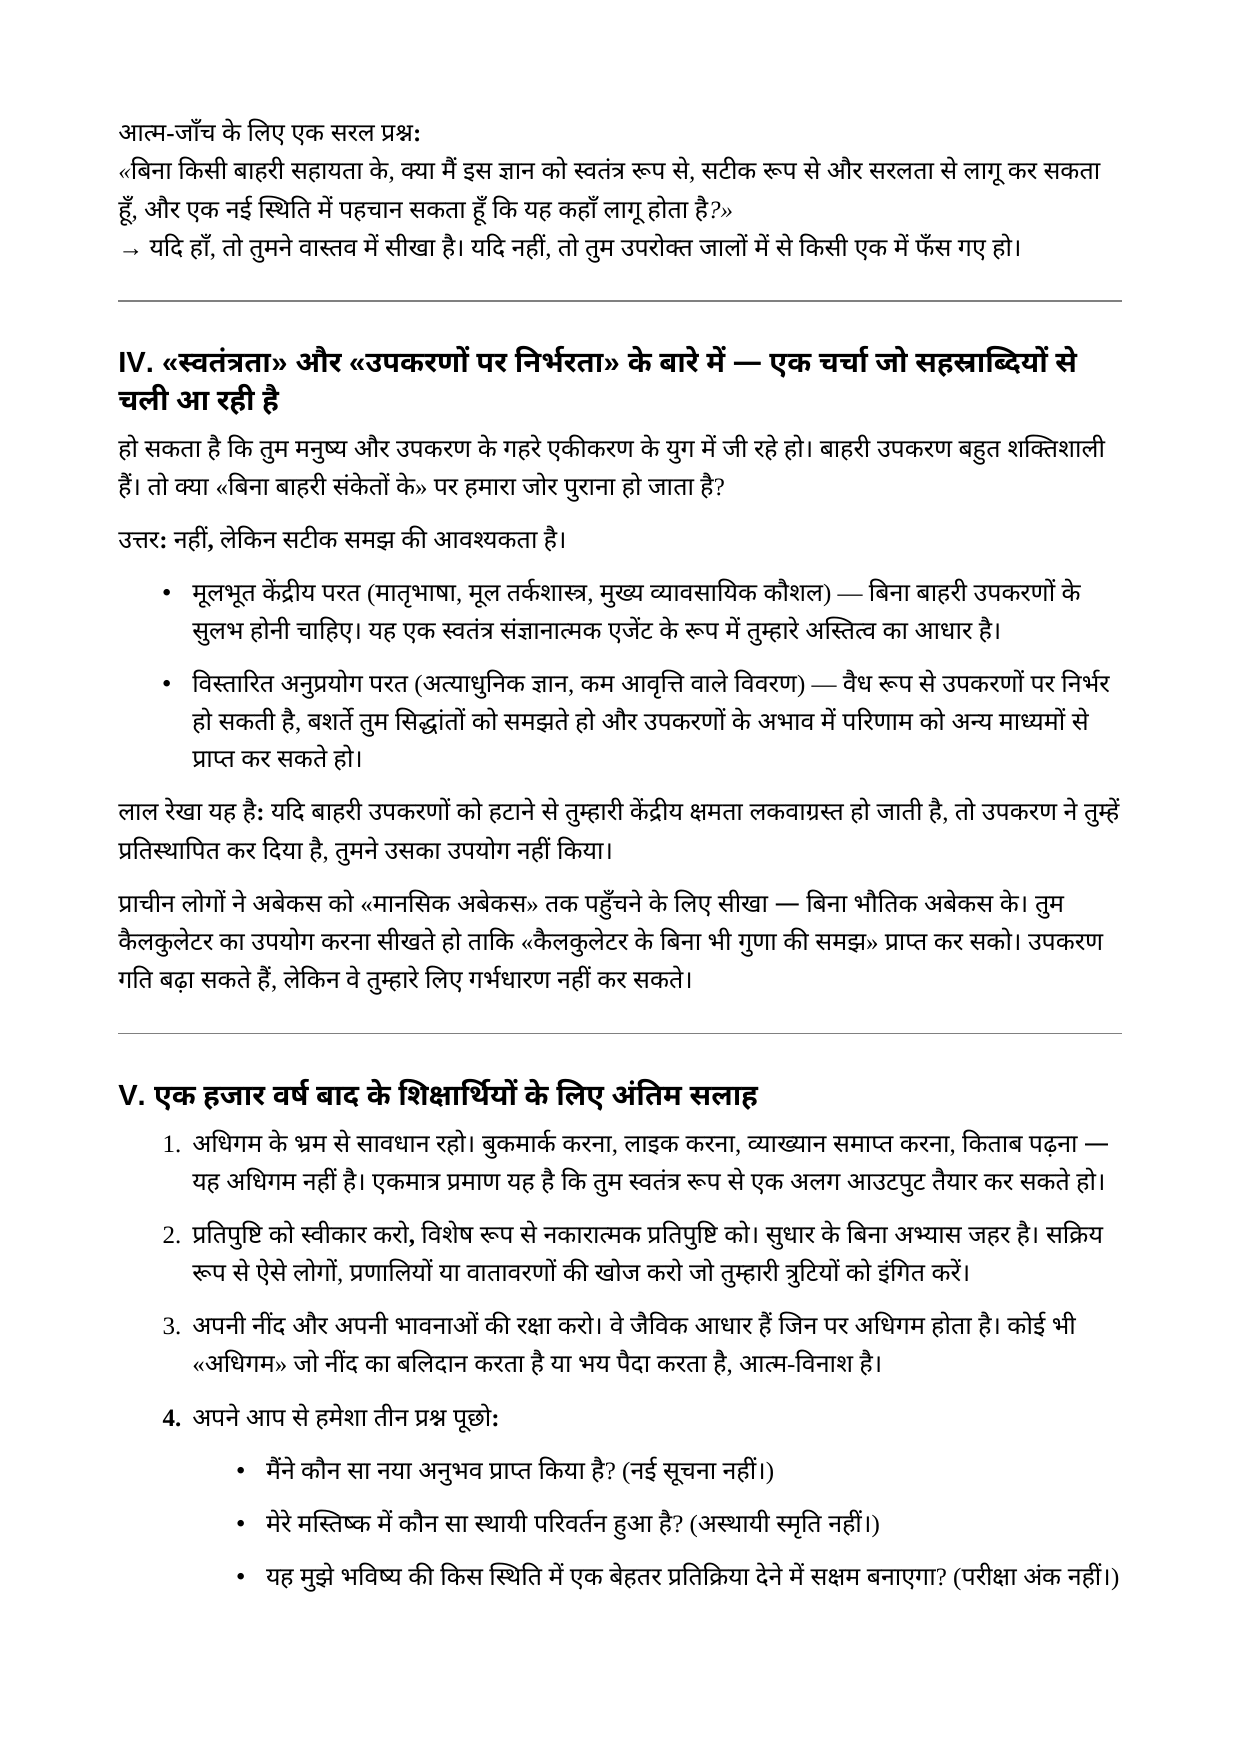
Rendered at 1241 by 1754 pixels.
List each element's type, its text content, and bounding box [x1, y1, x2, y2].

list मैंने कौन सा नया अनुभव प्राप्त किया है? (नई सूचना नहीं।) [236, 1456, 1122, 1489]
list मूलभूत केंद्रीय परत (मातृभाषा, मूल तर्कशास्त्र, मुख्य व्यावसायिक कौशल) — बिना बाहरी उपकरणों के सुलभ होनी चाहिए। यह एक स्वतंत्र संज्ञानात्मक एजेंट के रूप में तुम्हारे अस्तित्व का आधार है। [162, 578, 1122, 649]
text प्राचीन लोगों ने अबेकस को «मानसिक अबेकस» तक पहुँचने के लिए सीखा — बिना भौतिक अबेकस के। तुम कैलकुलेटर का उपयोग करना सीखते हो ताकि «कैलकुलेटर के बिना भी गुणा की समझ» प्राप्त कर सको। उपकरण गति बढ़ा सकते हैं, लेकिन वे तुम्हारे लिए गर्भधारण नहीं कर सकते। [118, 889, 1122, 999]
list अधिगम के भ्रम से सावधान रहो। बुकमार्क करना, लाइक करना, व्याख्यान समाप्त करना, किताब पढ़ना — यह अधिगम नहीं है। एकमात्र प्रमाण यह है कि तुम स्वतंत्र रूप से एक अलग आउटपुट तैयार कर सकते हो। [162, 1129, 1122, 1200]
list यह मुझे भविष्य की किस स्थिति में एक बेहतर प्रतिक्रिया देने में सक्षम बनाएगा? (परीक्षा अंक नहीं।) [236, 1562, 1122, 1596]
subtitle V. एक हजार वर्ष बाद के शिक्षार्थियों के लिए अंतिम सलाह [118, 1078, 1122, 1117]
text लाल रेखा यह है: यदि बाहरी उपकरणों को हटाने से तुम्हारी केंद्रीय क्षमता लकवाग्रस्त हो जाती है, तो उपकरण ने तुम्हें प्रतिस्थापित कर दिया है, तुमने उसका उपयोग नहीं किया। [118, 797, 1122, 869]
text उत्तर: नहीं, लेकिन सटीक समझ की आवश्यकता है। [118, 525, 1122, 559]
text हो सकता है कि तुम मनुष्य और उपकरण के गहरे एकीकरण के युग में जी रहे हो। बाहरी उपकरण बहुत शक्तिशाली हैं। तो क्या «बिना बाहरी संकेतों के» पर हमारा जोर पुराना हो जाता है? [118, 435, 1122, 506]
list अपने आप से हमेशा तीन प्रश्न पूछो: [162, 1403, 1122, 1436]
list मेरे मस्तिष्क में कौन सा स्थायी परिवर्तन हुआ है? (अस्थायी स्मृति नहीं।) [236, 1509, 1122, 1542]
subtitle IV. «स्वतंत्रता» और «उपकरणों पर निर्भरता» के बारे में — एक चर्चा जो सहस्राब्दियों से चली आ रही है [118, 345, 1122, 422]
list विस्तारित अनुप्रयोग परत (अत्याधुनिक ज्ञान, कम आवृत्ति वाले विवरण) — वैध रूप से उपकरणों पर निर्भर हो सकती है, बशर्ते तुम सिद्धांतों को समझते हो और उपकरणों के अभाव में परिणाम को अन्य माध्यमों से प्राप्त कर सकते हो। [162, 669, 1122, 778]
text आत्म-जाँच के लिए एक सरल प्रश्न: «बिना किसी बाहरी सहायता के, क्या मैं इस ज्ञान को स्वतंत्र रूप से, सटीक रूप से और सरलता से लागू कर सकता हूँ, और एक नई स्थिति में पहचान सकता हूँ कि यह कहाँ लागू होता है?» → यदि हाँ, तो तुमने वास्तव में सीखा है। यदि नहीं, तो तुम उपरोक्त जालों में से किसी एक में फँस गए हो। [118, 118, 1122, 267]
list प्रतिपुष्टि को स्वीकार करो, विशेष रूप से नकारात्मक प्रतिपुष्टि को। सुधार के बिना अभ्यास जहर है। सक्रिय रूप से ऐसे लोगों, प्रणालियों या वातावरणों की खोज करो जो तुम्हारी त्रुटियों को इंगित करें। [162, 1220, 1122, 1292]
list अपनी नींद और अपनी भावनाओं की रक्षा करो। वे जैविक आधार हैं जिन पर अधिगम होता है। कोई भी «अधिगम» जो नींद का बलिदान करता है या भय पैदा करता है, आत्म-विनाश है। [162, 1311, 1122, 1383]
